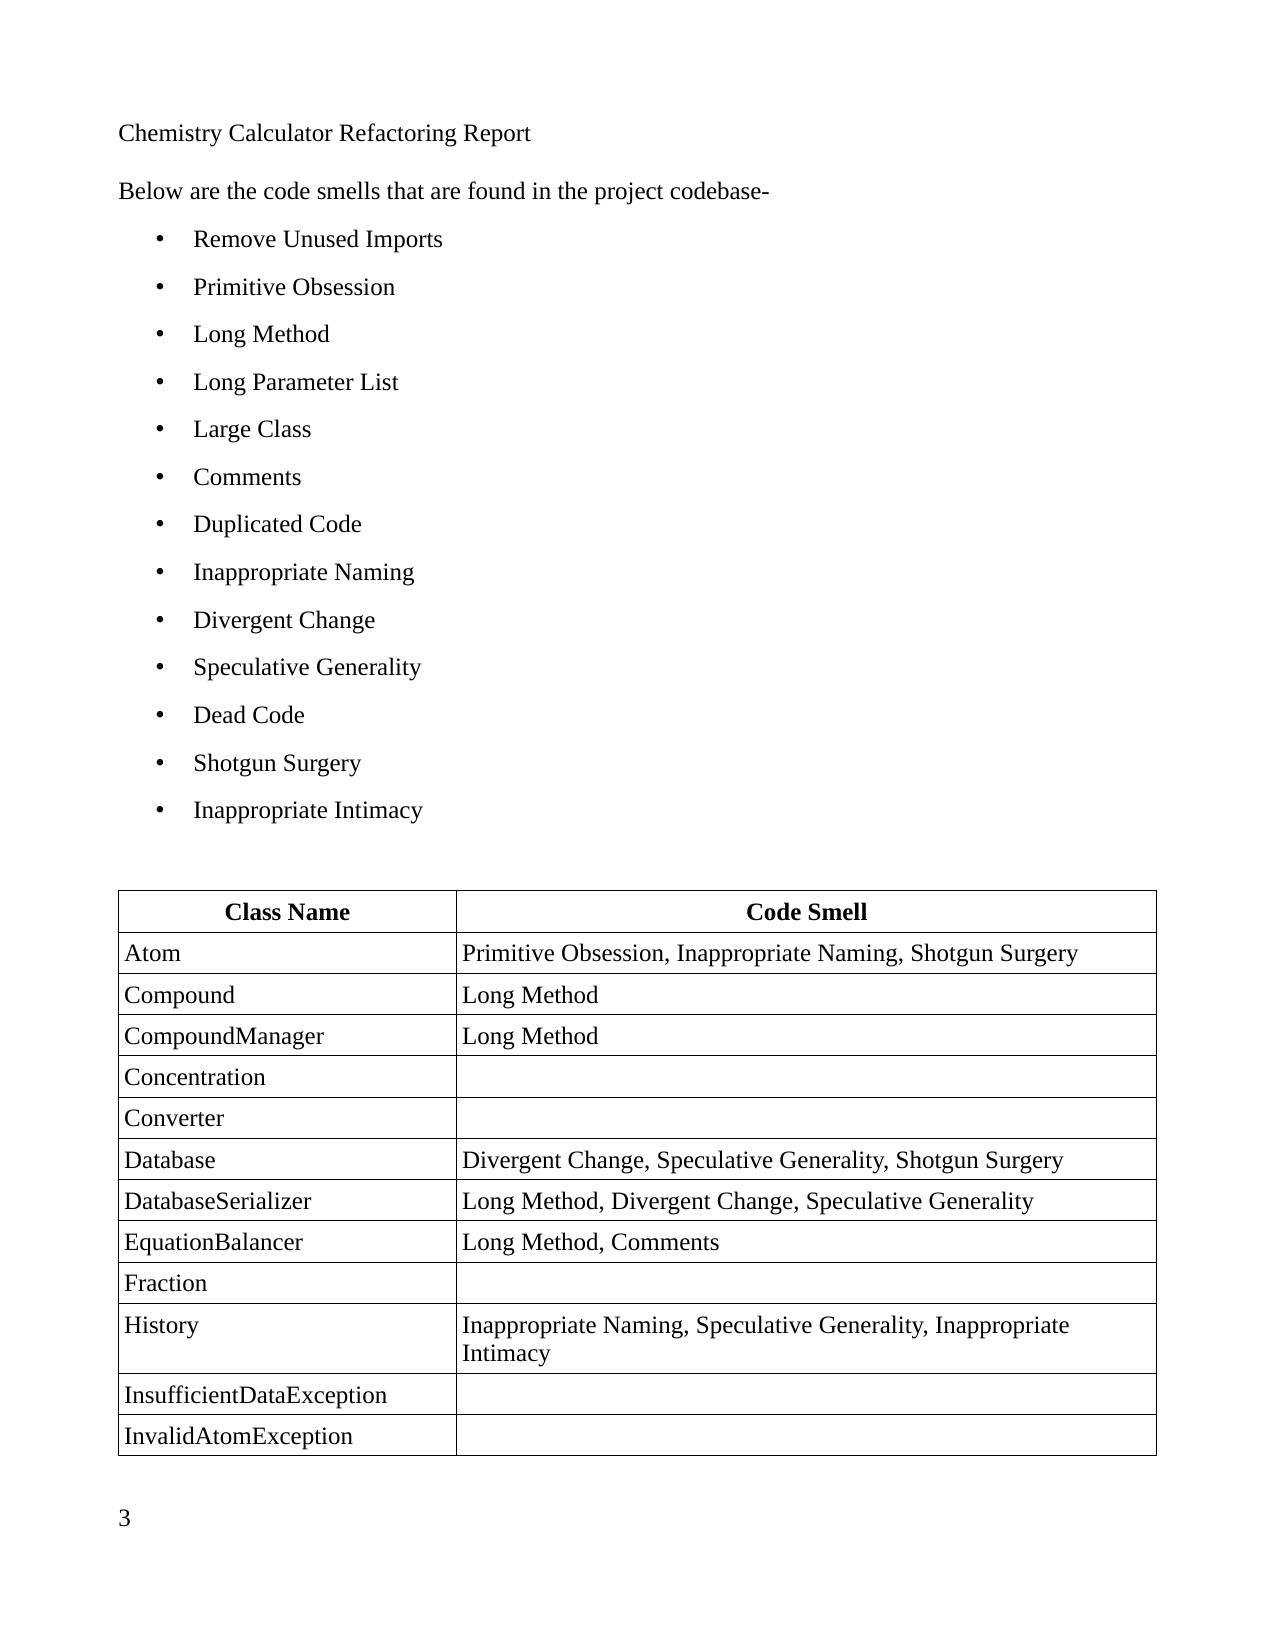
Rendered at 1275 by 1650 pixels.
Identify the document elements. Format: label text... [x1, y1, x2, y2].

table_cell Fraction [119, 1263, 456, 1303]
list Inappropriate Intimacy [156, 795, 1157, 824]
table_cell Converter [119, 1098, 456, 1138]
table_cell History [119, 1304, 456, 1373]
table_cell Long Method, Comments [457, 1221, 1156, 1262]
table_cell Long Method, Divergent Change, Speculative Generality [457, 1180, 1156, 1220]
list Speculative Generality [156, 652, 1157, 681]
table_cell CompoundManager [119, 1015, 456, 1055]
list Divergent Change [156, 605, 1157, 633]
table_header Class Name [119, 891, 456, 932]
table_cell Atom [119, 933, 456, 973]
list Large Class [156, 414, 1157, 443]
list Duplicated Code [156, 509, 1157, 538]
list Shotgun Surgery [156, 748, 1157, 776]
table_cell Long Method [457, 1015, 1156, 1055]
list Long Method [156, 319, 1157, 348]
text Below are the code smells that are found in the project codebase- [118, 176, 1157, 205]
table_cell [457, 1056, 1156, 1097]
table_cell [457, 1098, 1156, 1138]
list Inappropriate Naming [156, 557, 1157, 586]
table_cell EquationBalancer [119, 1221, 456, 1262]
table_cell Long Method [457, 974, 1156, 1014]
table_cell DatabaseSerializer [119, 1180, 456, 1220]
table_header Code Smell [457, 891, 1156, 932]
list Long Parameter List [156, 367, 1157, 396]
table_cell Concentration [119, 1056, 456, 1097]
table_cell InvalidAtomException [119, 1415, 456, 1455]
table_cell [457, 1415, 1156, 1455]
list Comments [156, 462, 1157, 491]
table_cell Primitive Obsession, Inappropriate Naming, Shotgun Surgery [457, 933, 1156, 973]
list Dead Code [156, 700, 1157, 729]
table_cell Inappropriate Naming, Speculative Generality, Inappropriate Intimacy [457, 1304, 1156, 1373]
list Remove Unused Imports [156, 224, 1157, 253]
table_cell Divergent Change, Speculative Generality, Shotgun Surgery [457, 1139, 1156, 1179]
table_cell Database [119, 1139, 456, 1179]
table_cell Compound [119, 974, 456, 1014]
table_cell [457, 1374, 1156, 1414]
table_cell [457, 1263, 1156, 1303]
table_cell InsufficientDataException [119, 1374, 456, 1414]
list Primitive Obsession [156, 272, 1157, 300]
